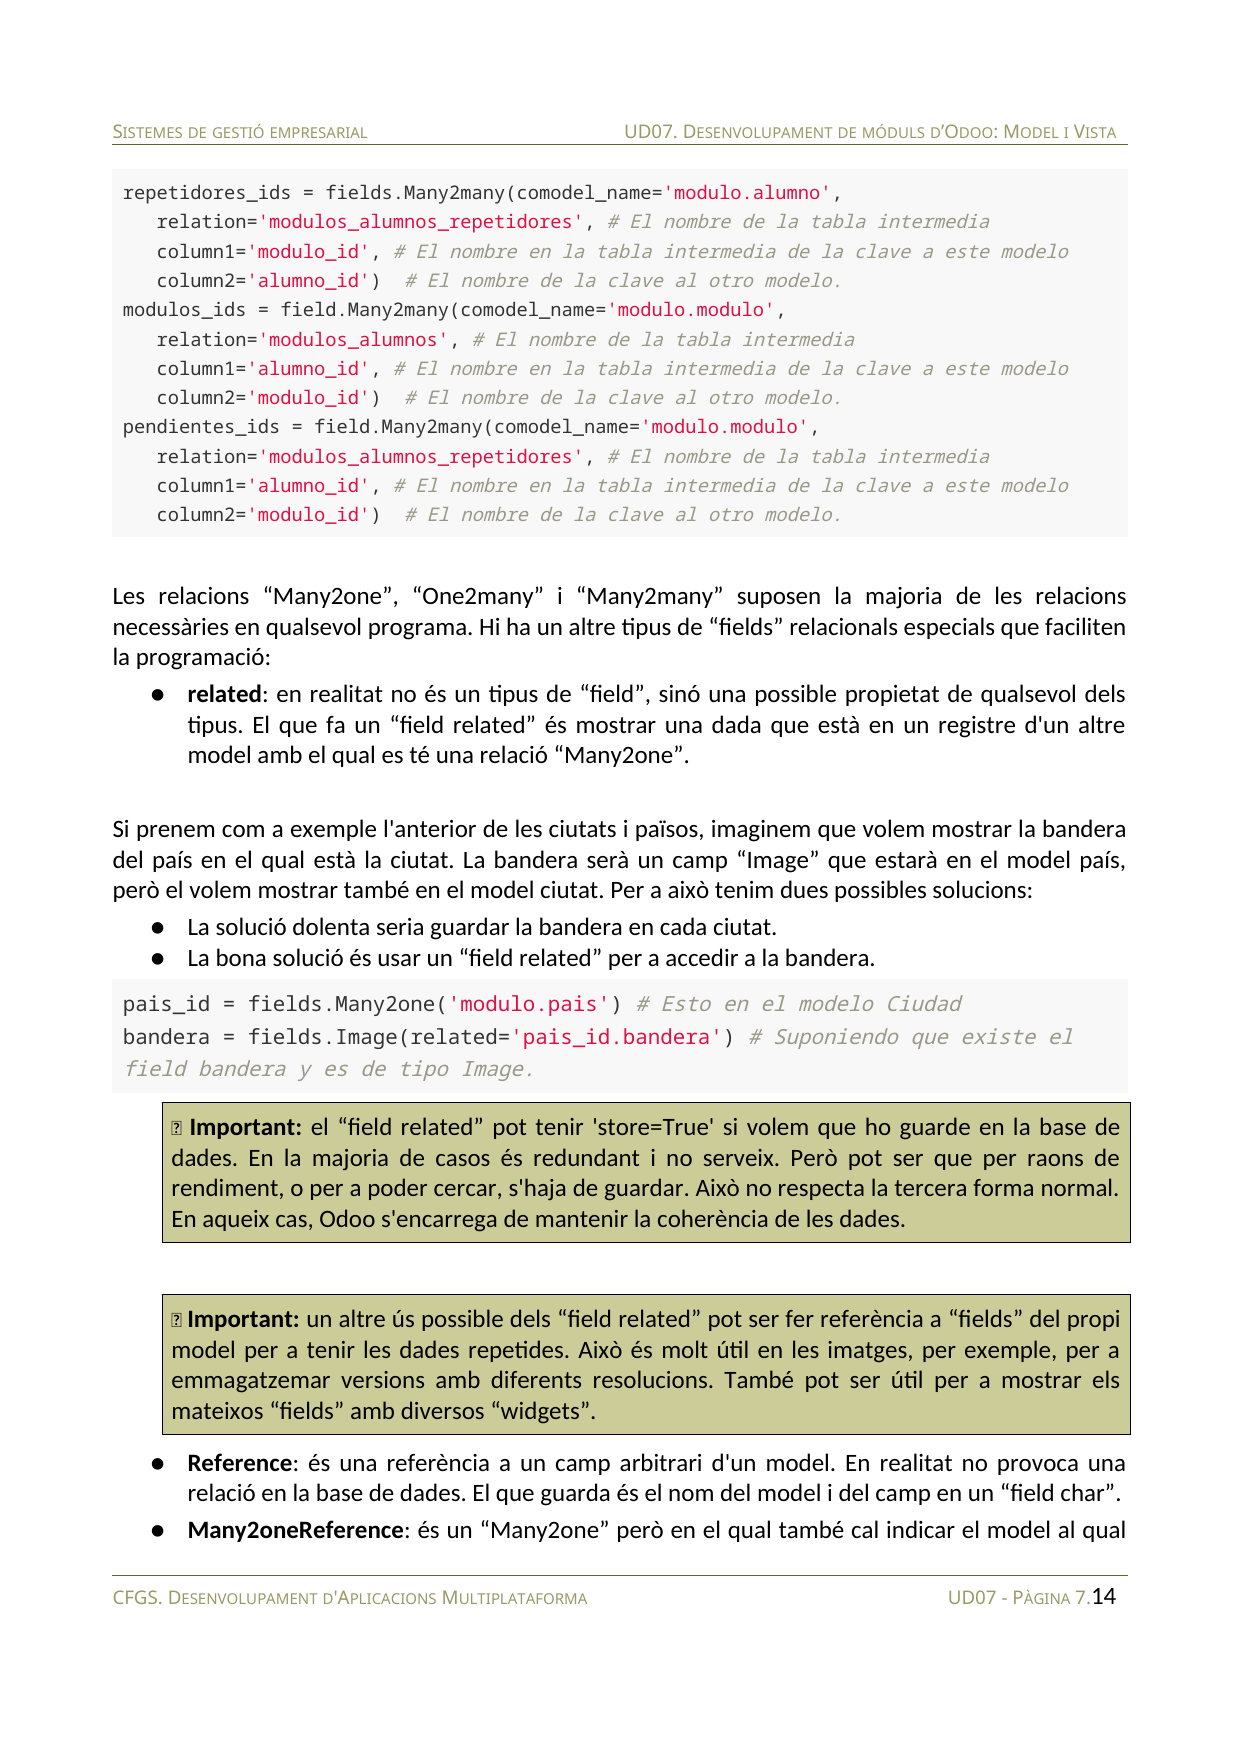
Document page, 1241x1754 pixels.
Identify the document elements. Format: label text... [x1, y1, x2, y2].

text 📖 Important: un altre ús possible dels “field related” pot ser fer referència a “fields” del propi model per a tenir les dades repetides. Això és molt útil en les imatges, per exemple, per a emmagatzemar versions amb diferents resolucions. També pot ser útil per a mostrar els mateixos “fields” amb diversos “widgets”. [163, 1295, 1130, 1434]
list La bona solució és usar un “field related” per a accedir a la bandera. [150, 942, 1128, 972]
text 📖 Important: el “field related” pot tenir 'store=True' si volem que ho guarde en la base de dades. En la majoria de casos és redundant i no serveix. Però pot ser que per raons de rendiment, o per a poder cercar, s'haja de guardar. Això no respecta la tercera forma normal. En aqueix cas, Odoo s'encarrega de mantenir la coherència de les dades. [163, 1103, 1130, 1242]
list Many2oneReference: és un “Many2one” però en el qual també cal indicar el model al qual [150, 1514, 1128, 1545]
list La solució dolenta seria guardar la bandera en cada ciutat. [150, 911, 1128, 942]
list Reference: és una referència a un camp arbitrari d'un model. En realitat no provoca una relació en la base de dades. El que guarda és el nom del model i del camp en un “field char”. [150, 1447, 1128, 1508]
list related: en realitat no és un tipus de “field”, sinó una possible propietat de qualsevol dels tipus. El que fa un “field related” és mostrar una dada que està en un registre d'un altre model amb el qual es té una relació “Many2one”. [150, 678, 1128, 770]
text Si prenem com a exemple l'anterior de les ciutats i països, imaginem que volem mostrar la bandera del país en el qual està la ciutat. La bandera serà un camp “Image” que estarà en el model país, però el volem mostrar també en el model ciutat. Per a això tenim dues possibles solucions: [112, 813, 1128, 905]
text Les relacions “Many2one”, “One2many” i “Many2many” suposen la majoria de les relacions necessàries en qualsevol programa. Hi ha un altre tipus de “fields” relacionals especials que faciliten la programació: [112, 580, 1128, 672]
table_header pais_id = fields.Many2one('modulo.pais') # Esto en el modelo Ciudad bandera = fields.Image(related='pais_id.bandera') # Suponiendo que existe el field bandera y es de tipo Image. [112, 979, 1128, 1093]
table_header repetidores_ids = fields.Many2many(comodel_name='modulo.alumno', relation='modulos_alumnos_repetidores', # El nombre de la tabla intermedia column1='modulo_id', # El nombre en la tabla intermedia de la clave a este modelo column2='alumno_id') # El nombre de la clave al otro modelo. modulos_ids = field.Many2many(comodel_name='modulo.modulo', relation='modulos_alumnos', # El nombre de la tabla intermedia column1='alumno_id', # El nombre en la tabla intermedia de la clave a este modelo column2='modulo_id') # El nombre de la clave al otro modelo. pendientes_ids = field.Many2many(comodel_name='modulo.modulo', relation='modulos_alumnos_repetidores', # El nombre de la tabla intermedia column1='alumno_id', # El nombre en la tabla intermedia de la clave a este modelo column2='modulo_id') # El nombre de la clave al otro modelo. [112, 169, 1128, 537]
